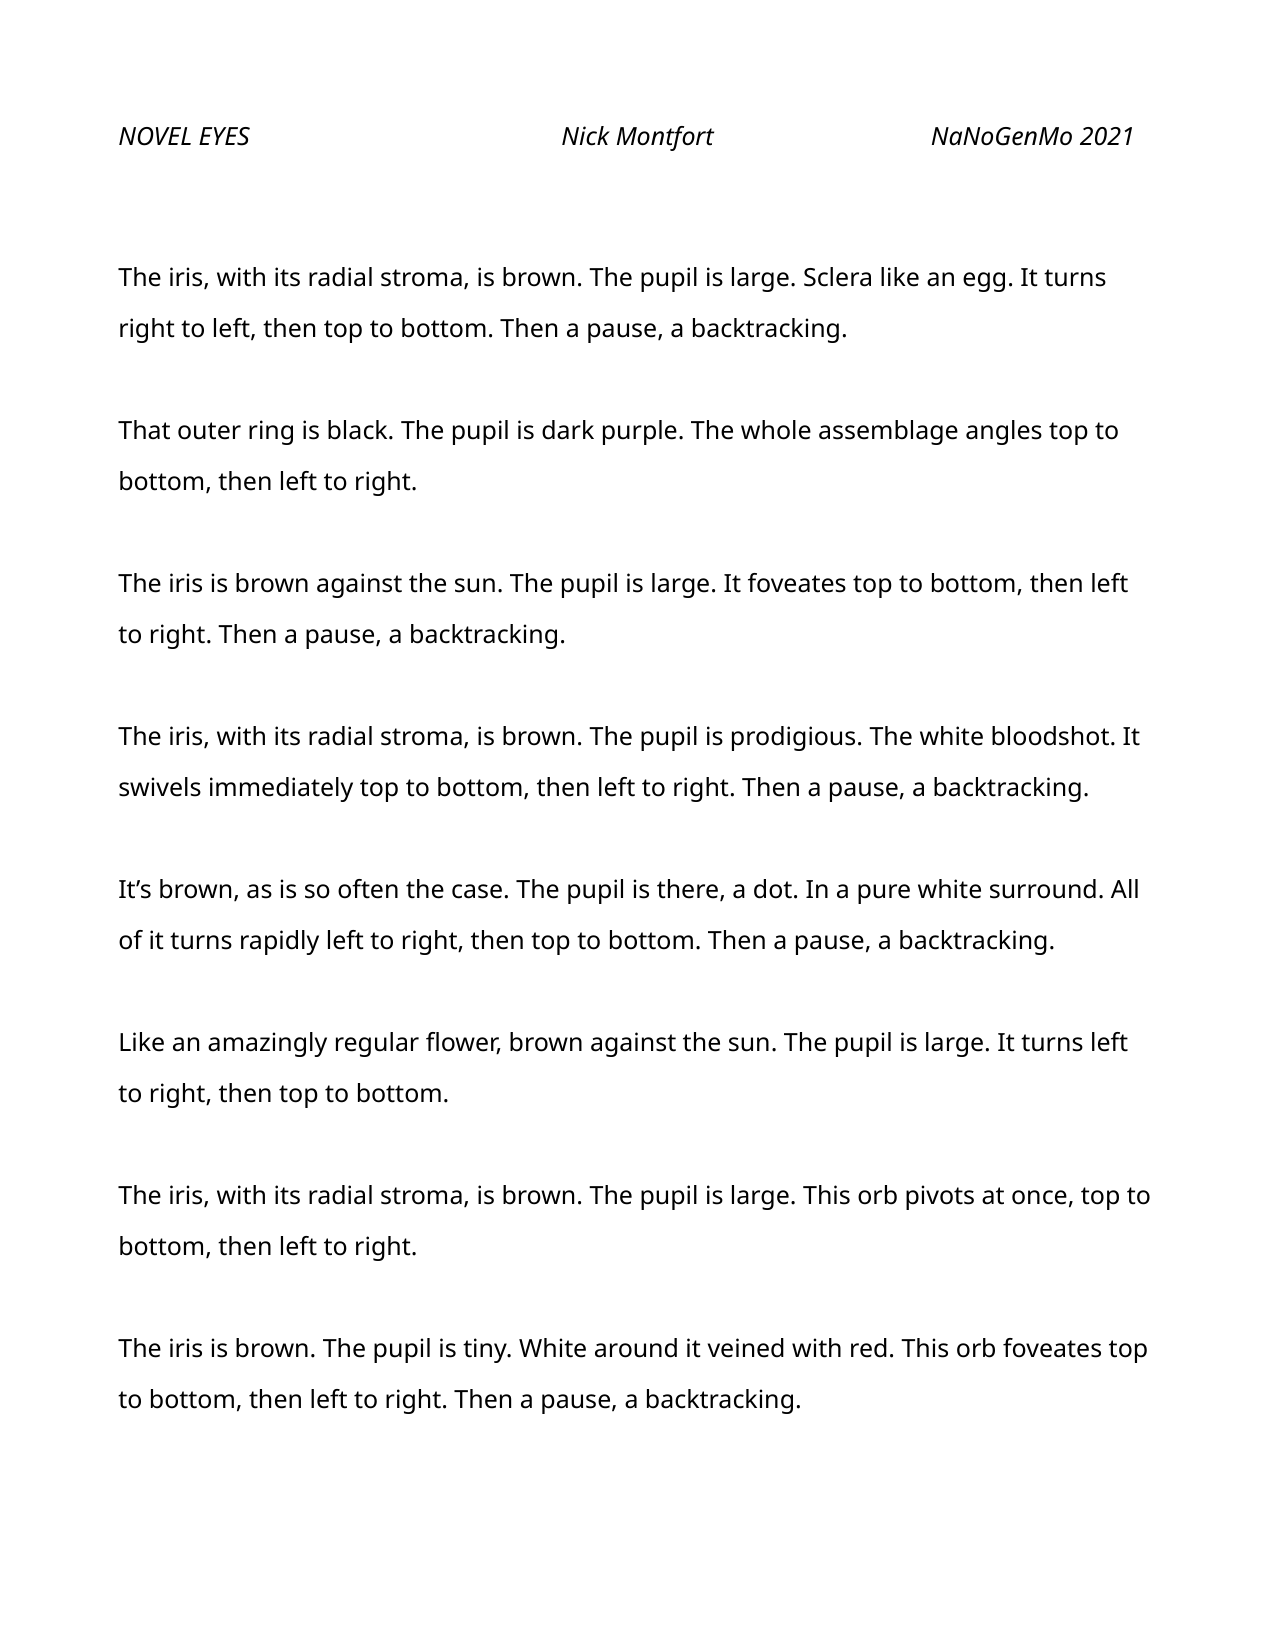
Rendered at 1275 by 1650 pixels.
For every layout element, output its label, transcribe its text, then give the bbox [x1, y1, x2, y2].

text It’s brown, as is so often the case. The pupil is there, a dot. In a pure white surround. All of it turns rapidly left to right, then top to bottom. Then a pause, a backtracking. [118, 872, 1157, 957]
text The iris, with its radial stroma, is brown. The pupil is large. This orb pivots at once, top to bottom, then left to right. [118, 1178, 1157, 1263]
text Like an amazingly regular flower, brown against the sun. The pupil is large. It turns left to right, then top to bottom. [118, 1025, 1157, 1110]
text The iris is brown. The pupil is tiny. White around it veined with red. This orb foveates top to bottom, then left to right. Then a pause, a backtracking. [118, 1331, 1157, 1416]
text That outer ring is black. The pupil is dark purple. The whole assemblage angles top to bottom, then left to right. [118, 412, 1157, 497]
text The iris, with its radial stroma, is brown. The pupil is prodigious. The white bloodshot. It swivels immediately top to bottom, then left to right. Then a pause, a backtracking. [118, 718, 1157, 804]
text The iris is brown against the sun. The pupil is large. It foveates top to bottom, then left to right. Then a pause, a backtracking. [118, 565, 1157, 651]
text The iris, with its radial stroma, is brown. The pupil is large. Sclera like an egg. It turns right to left, then top to bottom. Then a pause, a backtracking. [118, 259, 1157, 344]
